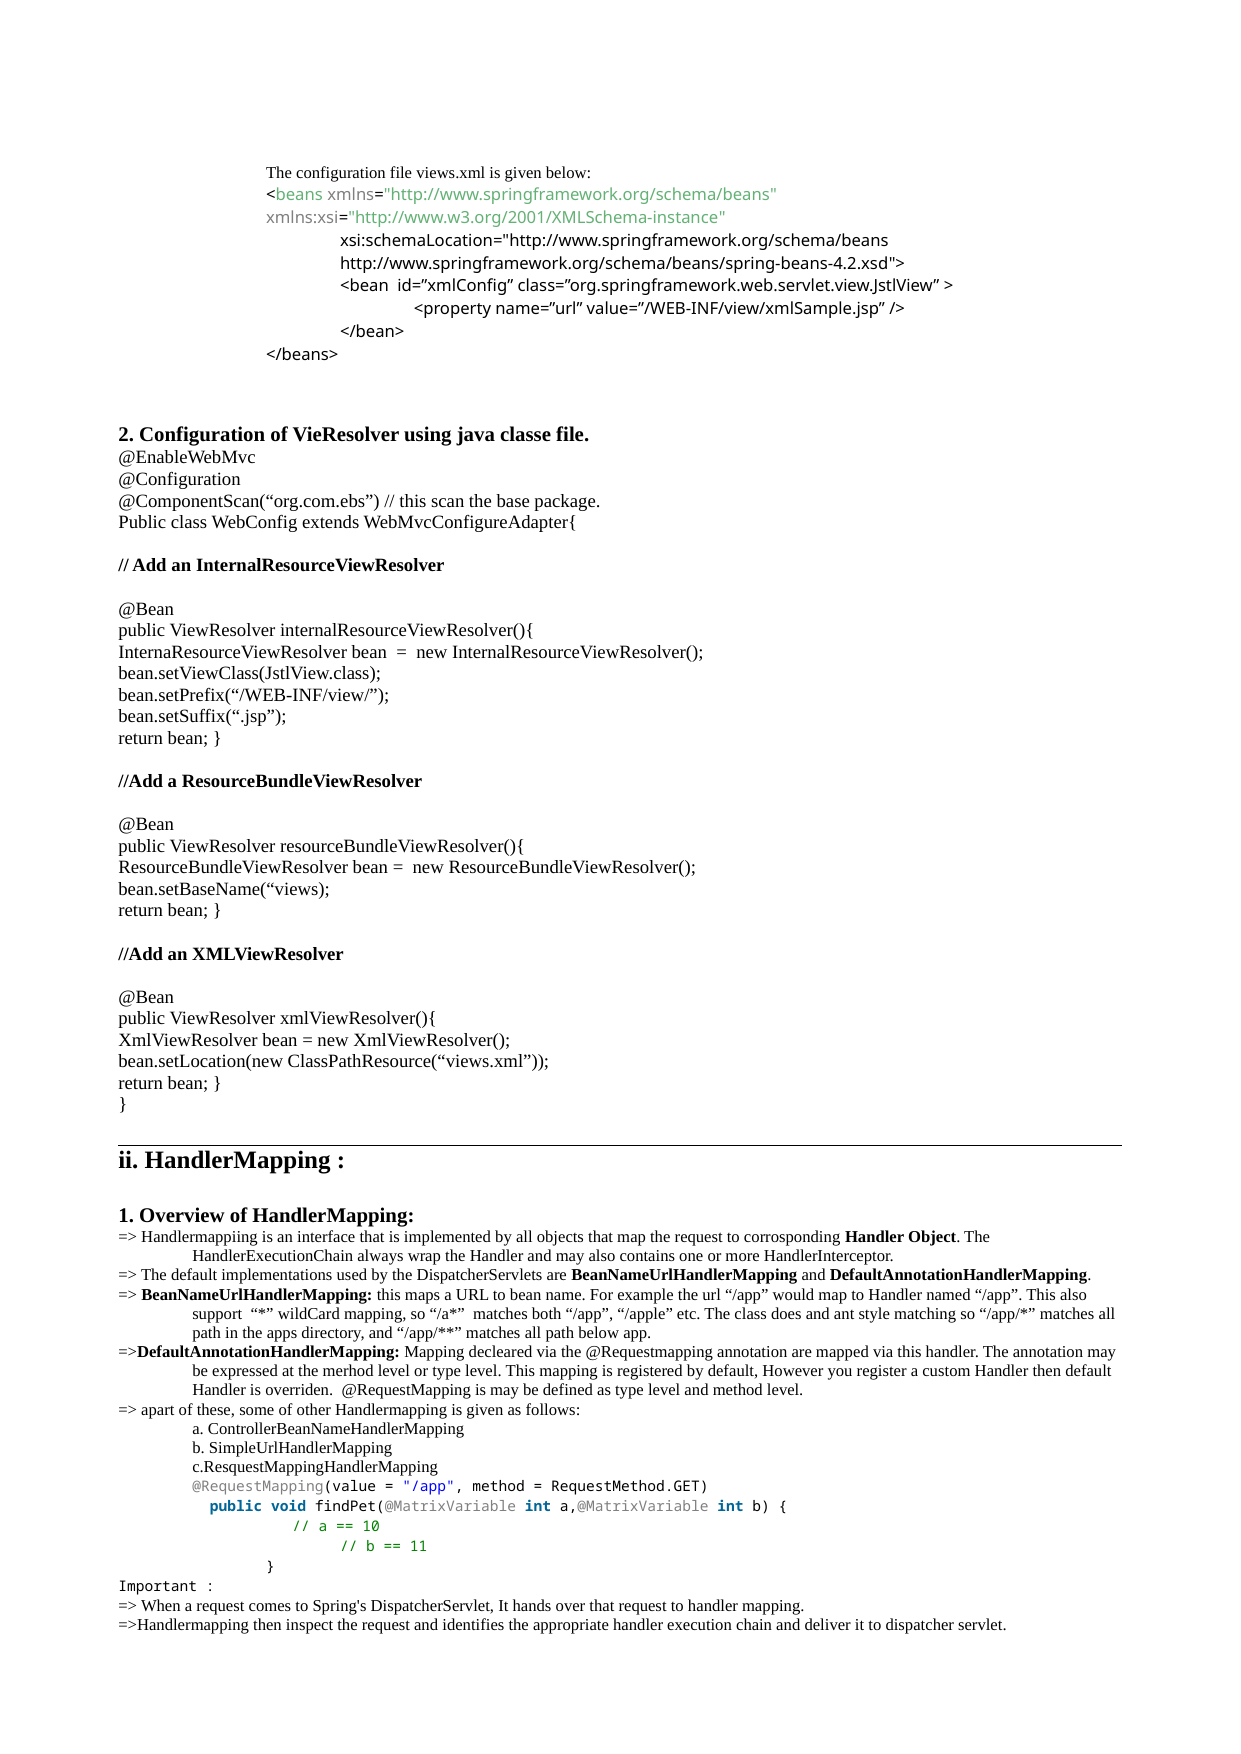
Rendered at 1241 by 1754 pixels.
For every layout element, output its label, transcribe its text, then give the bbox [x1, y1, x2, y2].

text ii. HandlerMapping : [118, 1146, 1122, 1174]
text =>Handlermapping then inspect the request and identifies the appropriate handler execution chain and deliver it to dispatcher servlet. [118, 1615, 1122, 1634]
text } [118, 1093, 1122, 1115]
text //Add a ResourceBundleViewResolver [118, 770, 1122, 791]
text The configuration file views.xml is given below: [118, 161, 1122, 183]
text public void findPet(@MatrixVariable int a,@MatrixVariable int b) { [118, 1496, 1122, 1516]
text => When a request comes to Spring's DispatcherServlet, It hands over that request to handler mapping. [118, 1596, 1122, 1615]
text ResourceBundleViewResolver bean = new ResourceBundleViewResolver(); [118, 856, 1122, 878]
text } [118, 1556, 1122, 1576]
text </bean> [118, 319, 1122, 342]
text => The default implementations used by the DispatcherServlets are BeanNameUrlHandlerMapping and DefaultAnnotationHandlerMapping. [118, 1265, 1122, 1284]
text @EnableWebMvc [118, 446, 1122, 468]
text @ComponentScan(“org.com.ebs”) // this scan the base package. [118, 489, 1122, 511]
text bean.setSuffix(“.jsp”); [118, 705, 1122, 727]
text // b == 11 [118, 1536, 1122, 1556]
text => apart of these, some of other Handlermapping is given as follows: [118, 1399, 1122, 1418]
text => Handlermappiing is an interface that is implemented by all objects that map the request to corrosponding Handler Object. The HandlerExecutionChain always wrap the Handler and may also contains one or more HandlerInterceptor. [118, 1227, 1122, 1265]
text @Bean [118, 597, 1122, 619]
text c.ResquestMappingHandlerMapping [118, 1457, 1122, 1476]
text =>DefaultAnnotationHandlerMapping: Mapping decleared via the @Requestmapping annotation are mapped via this handler. The annotation may be expressed at the merhod level or type level. This mapping is registered by default, However you register a custom Handler then default Handler is overriden. @RequestMapping is may be defined as type level and method level. [118, 1342, 1122, 1399]
text a. ControllerBeanNameHandlerMapping [118, 1418, 1122, 1438]
text public ViewResolver internalResourceViewResolver(){ [118, 619, 1122, 641]
text <bean id=”xmlConfig” class=”org.springframework.web.servlet.view.JstlView” > <property name=”url” value=”/WEB-INF/view/xmlSample.jsp” /> [118, 274, 1122, 319]
text @RequestMapping(value = "/app", method = RequestMethod.GET) [118, 1476, 1122, 1496]
text bean.setBaseName(“views); [118, 878, 1122, 899]
text Important : [118, 1576, 1122, 1596]
text <beans xmlns="http://www.springframework.org/schema/beans" xmlns:xsi="http://www.w3.org/2001/XMLSchema-instance" xsi:schemaLocation="http://www.springframework.org/schema/beans http://www.springframework.org/schema/beans/spring-beans-4.2.xsd"> [118, 183, 1122, 274]
text @Configuration [118, 468, 1122, 489]
text //Add an XMLViewResolver [118, 942, 1122, 964]
text 1. Overview of HandlerMapping: [118, 1203, 1122, 1227]
text @Bean [118, 986, 1122, 1007]
text bean.setPrefix(“/WEB-INF/view/”); [118, 684, 1122, 705]
text bean.setLocation(new ClassPathResource(“views.xml”)); [118, 1050, 1122, 1072]
text => BeanNameUrlHandlerMapping: this maps a URL to bean name. For example the url “/app” would map to Handler named “/app”. This also support “*” wildCard mapping, so “/a*” matches both “/app”, “/apple” etc. The class does and ant style matching so “/app/*” matches all path in the apps directory, and “/app/**” matches all path below app. [118, 1284, 1122, 1342]
text public ViewResolver xmlViewResolver(){ [118, 1007, 1122, 1029]
text public ViewResolver resourceBundleViewResolver(){ [118, 834, 1122, 856]
text return bean; } [118, 899, 1122, 921]
text b. SimpleUrlHandlerMapping [118, 1438, 1122, 1457]
text // Add an InternalResourceViewResolver [118, 554, 1122, 576]
text return bean; } [118, 1072, 1122, 1093]
text @Bean [118, 813, 1122, 834]
text </beans> [118, 342, 1122, 365]
text return bean; } [118, 727, 1122, 748]
text 2. Configuration of VieResolver using java classe file. [118, 422, 1122, 446]
text XmlViewResolver bean = new XmlViewResolver(); [118, 1029, 1122, 1050]
text // a == 10 [118, 1516, 1122, 1536]
text Public class WebConfig extends WebMvcConfigureAdapter{ [118, 511, 1122, 533]
text InternaResourceViewResolver bean = new InternalResourceViewResolver(); [118, 641, 1122, 662]
text bean.setViewClass(JstlView.class); [118, 662, 1122, 684]
